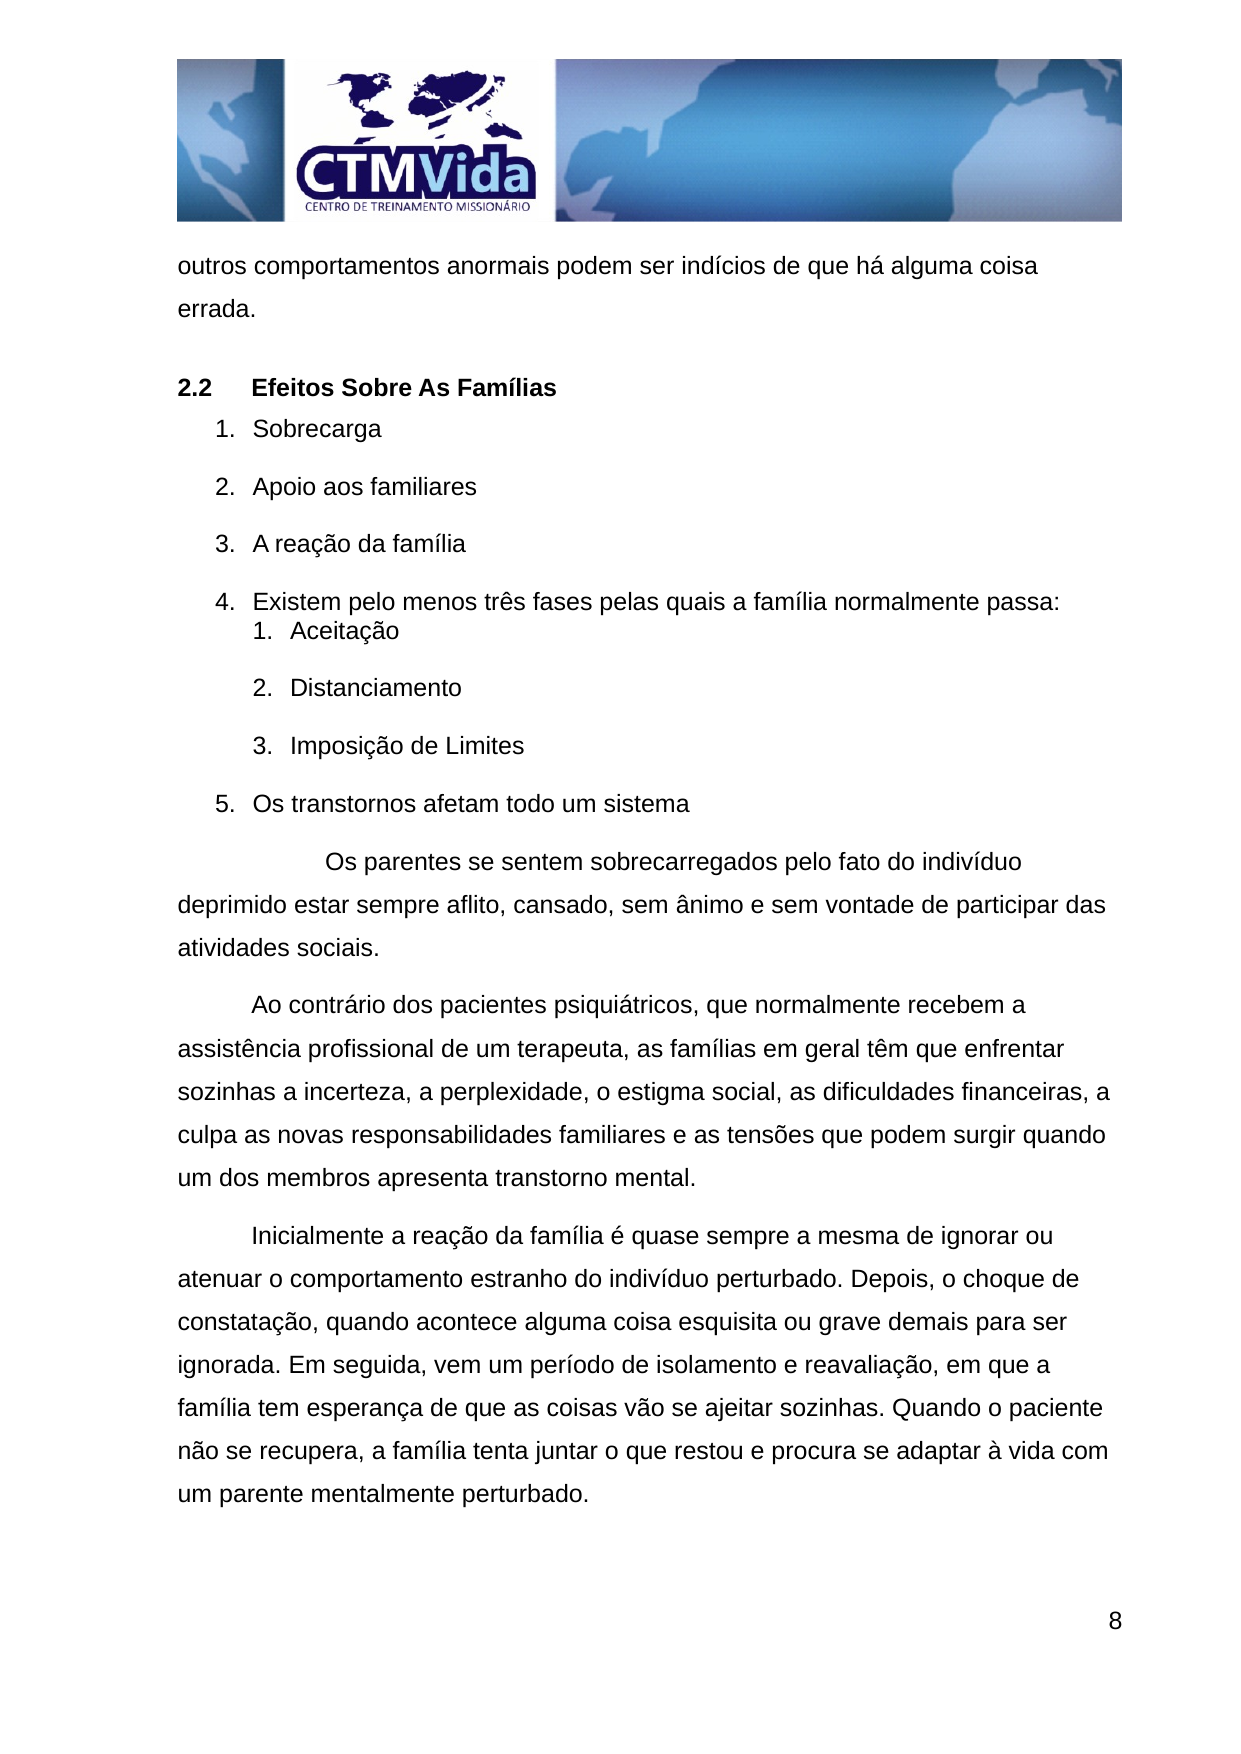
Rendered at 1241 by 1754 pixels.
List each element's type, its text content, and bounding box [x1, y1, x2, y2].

subtitle 2.2 Efeitos sobre as famílias [177, 373, 1122, 401]
list Apoio aos familiares [215, 472, 1122, 500]
list Existem pelo menos três fases pelas quais a família normalmente passa: [215, 587, 1122, 616]
list Sobrecarga [215, 414, 1122, 443]
text Ao contrário dos pacientes psiquiátricos, que normalmente recebem a assistência profissional de um terapeuta, as famílias em geral têm que enfrentar sozinhas a incerteza, a perplexidade, o estigma social, as dificuldades financeiras, a culpa as novas responsabilidades familiares e as tensões que podem surgir quando um dos membros apresenta transtorno mental. [177, 991, 1122, 1192]
list Imposição de Limites [252, 731, 1122, 760]
text Inicialmente a reação da família é quase sempre a mesma de ignorar ou atenuar o comportamento estranho do indivíduo perturbado. Depois, o choque de constatação, quando acontece alguma coisa esquisita ou grave demais para ser ignorada. Em seguida, vem um período de isolamento e reavaliação, em que a família tem esperança de que as coisas vão se ajeitar sozinhas. Quando o paciente não se recupera, a família tenta juntar o que restou e procura se adaptar à vida com um parente mentalmente perturbado. [177, 1221, 1122, 1508]
text Os parentes se sentem sobrecarregados pelo fato do indivíduo deprimido estar sempre aflito, cansado, sem ânimo e sem vontade de participar das atividades sociais. [177, 847, 1122, 962]
picture [177, 59, 1122, 222]
list Distanciamento [252, 673, 1122, 702]
list A reação da família [215, 529, 1122, 558]
list Os transtornos afetam todo um sistema [215, 789, 1122, 818]
list Aceitação [252, 616, 1122, 644]
text outros comportamentos anormais podem ser indícios de que há alguma coisa errada. [177, 251, 1122, 323]
